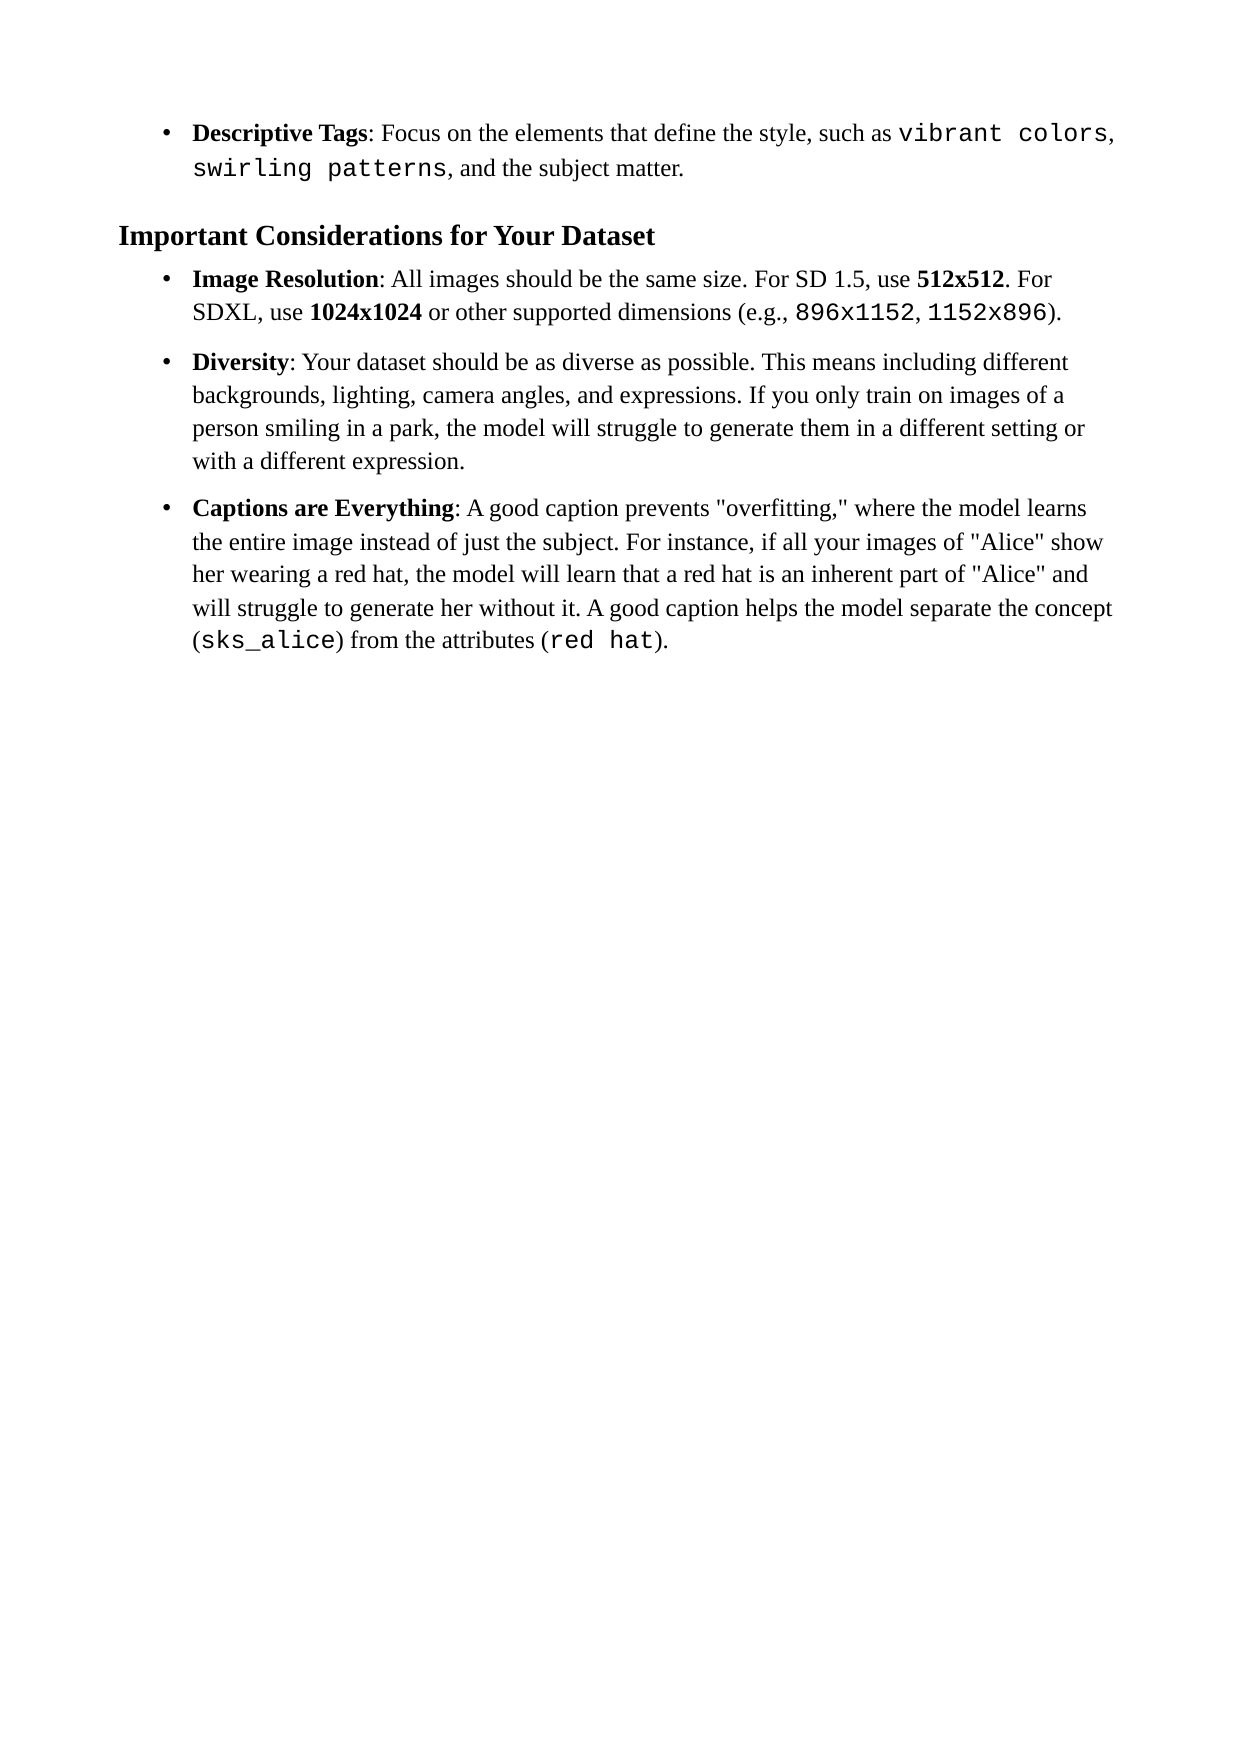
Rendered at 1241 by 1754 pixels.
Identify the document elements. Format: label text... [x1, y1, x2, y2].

list Image Resolution: All images should be the same size. For SD 1.5, use 512x512. For SDXL, use 1024x1024 or other supported dimensions (e.g., 896x1152, 1152x896). [162, 264, 1122, 328]
list Captions are Everything: A good caption prevents "overfitting," where the model learns the entire image instead of just the subject. For instance, if all your images of "Alice" show her wearing a red hat, the model will learn that a red hat is an inherent part of "Alice" and will struggle to generate her without it. A good caption helps the model separate the concept (sks_alice) from the attributes (red hat). [162, 493, 1122, 656]
list Diversity: Your dataset should be as diverse as possible. This means including different backgrounds, lighting, camera angles, and expressions. If you only train on images of a person smiling in a park, the model will struggle to generate them in a different setting or with a different expression. [162, 347, 1122, 475]
subtitle Important Considerations for Your Dataset [118, 218, 1122, 251]
list Descriptive Tags: Focus on the elements that define the style, such as vibrant colors, swirling patterns, and the subject matter. [162, 118, 1122, 184]
